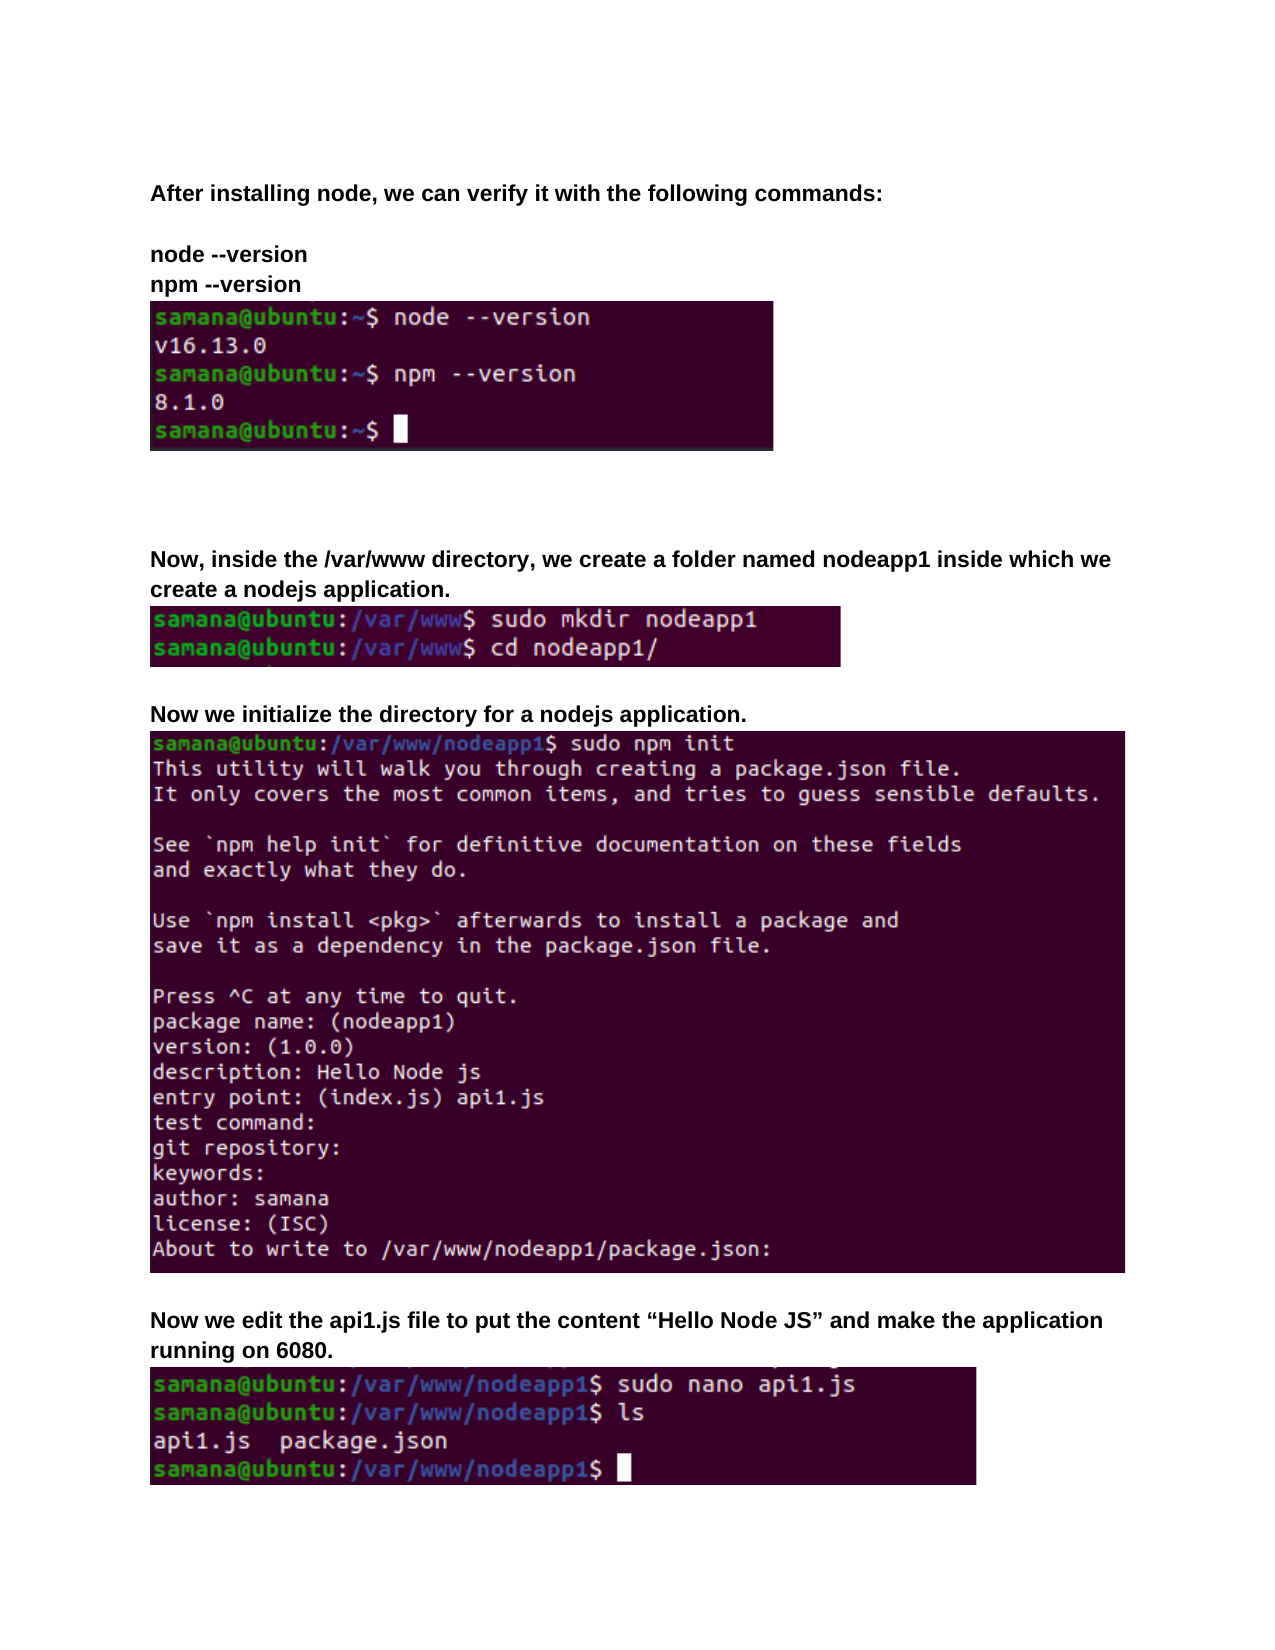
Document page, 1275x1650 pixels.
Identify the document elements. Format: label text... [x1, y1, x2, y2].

text Now we edit the api1.js file to put the content “Hello Node JS” and make the application running on 6080. [150, 1307, 1125, 1363]
text npm --version [150, 271, 1125, 297]
text Now, inside the /var/www directory, we create a folder named nodeapp1 inside which we create a nodejs application. [150, 546, 1125, 602]
picture [150, 731, 1125, 1273]
picture [150, 606, 841, 667]
text Now we initialize the directory for a nodejs application. [150, 701, 1125, 727]
picture [150, 301, 774, 451]
text After installing node, we can verify it with the following commands: [150, 180, 1125, 207]
picture [150, 1367, 977, 1485]
text node --version [150, 241, 1125, 267]
